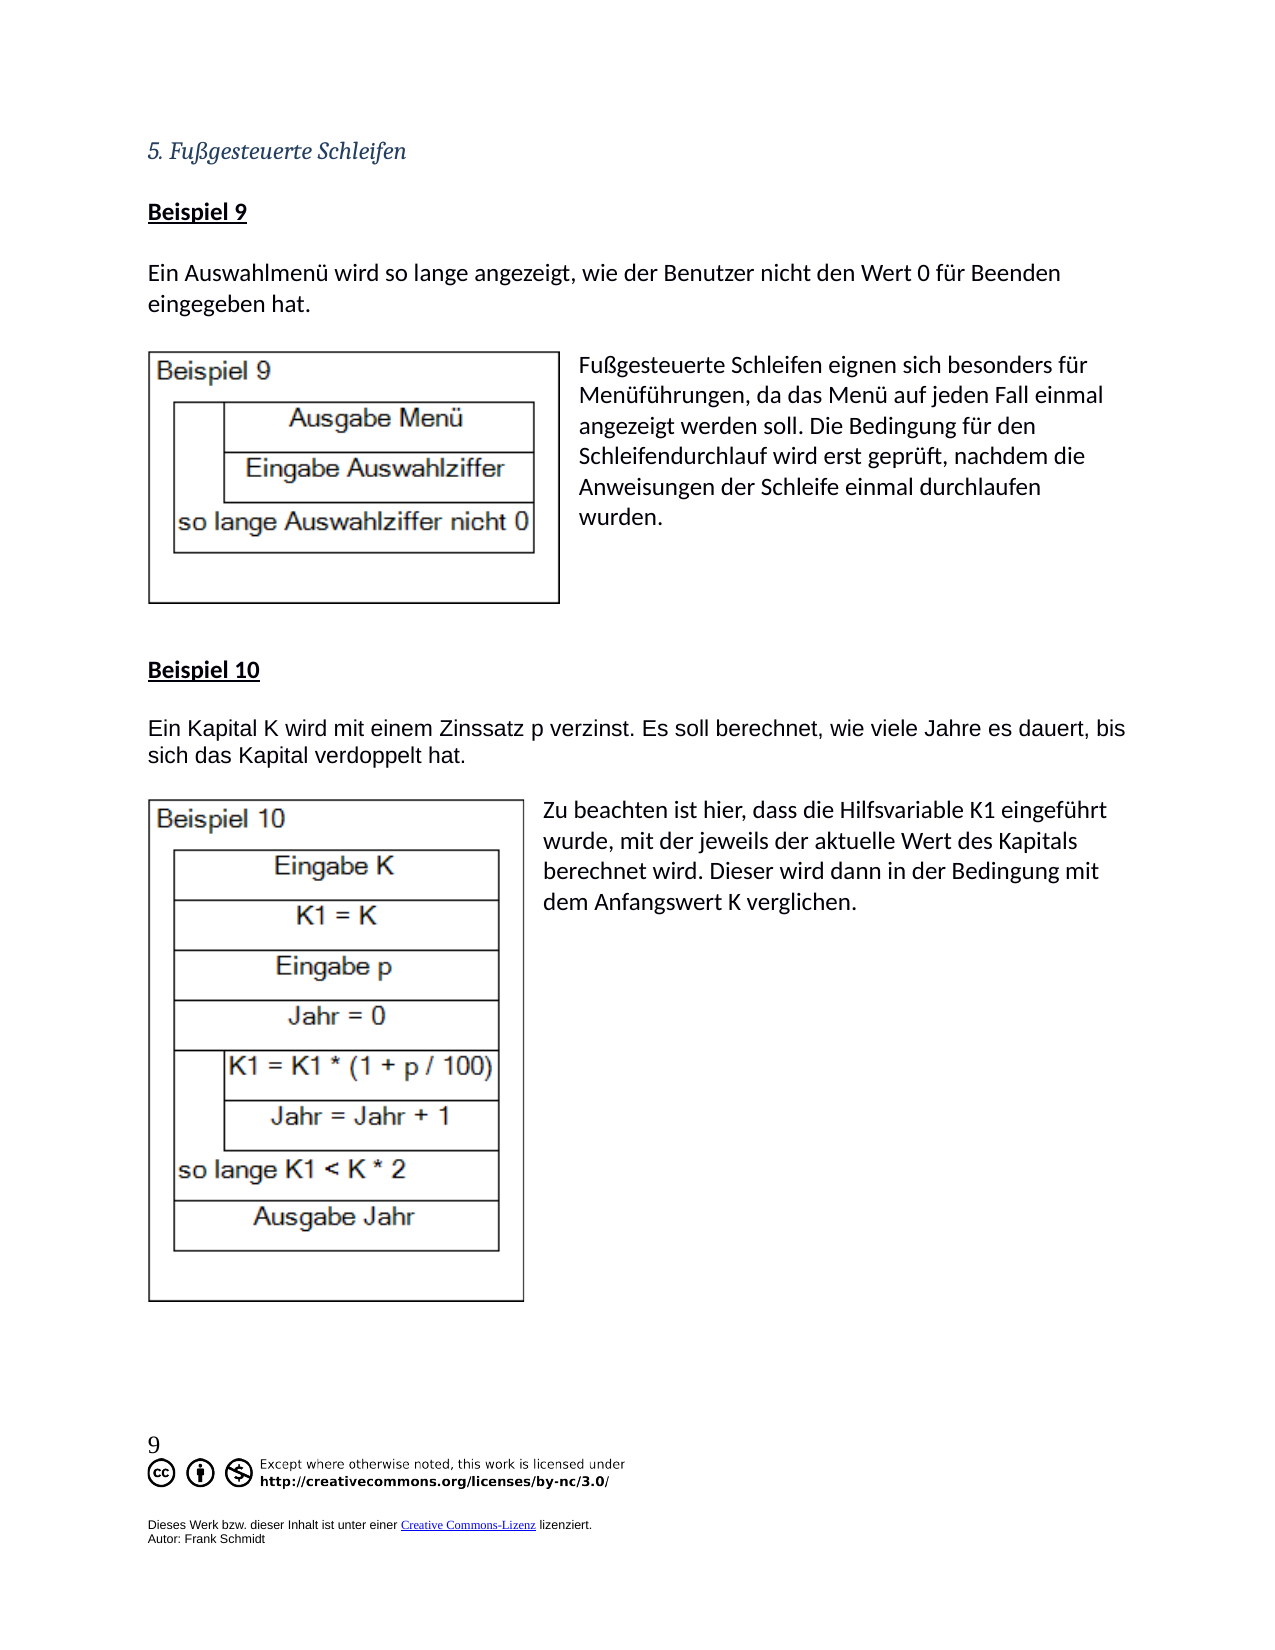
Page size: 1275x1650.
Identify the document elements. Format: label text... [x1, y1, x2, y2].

text Fußgesteuerte Schleifen eignen sich besonders für Menüführungen, da das Menü auf jeden Fall einmal angezeigt werden soll. Die Bedingung für den Schleifendurchlauf wird erst geprüft, nachdem die Anweisungen der Schleife einmal durchlaufen wurden. [148, 349, 1127, 532]
text Beispiel 9 [148, 196, 1127, 227]
picture [147, 1458, 625, 1489]
text Ein Kapital K wird mit einem Zinssatz p verzinst. Es soll berechnet, wie viele Jahre es dauert, bis sich das Kapital verdoppelt hat. [148, 715, 1127, 768]
picture [147, 798, 525, 1302]
picture [147, 350, 560, 604]
text Ein Auswahlmenü wird so lange angezeigt, wie der Benutzer nicht den Wert 0 für Beenden eingegeben hat. [148, 257, 1127, 318]
text Zu beachten ist hier, dass die Hilfsvariable K1 eingeführt wurde, mit der jeweils der aktuelle Wert des Kapitals berechnet wird. Dieser wird dann in der Bedingung mit dem Anfangswert K verglichen. [148, 794, 1127, 916]
text Beispiel 10 [148, 654, 1127, 685]
subtitle 5. Fußgesteuerte Schleifen [148, 137, 1127, 166]
